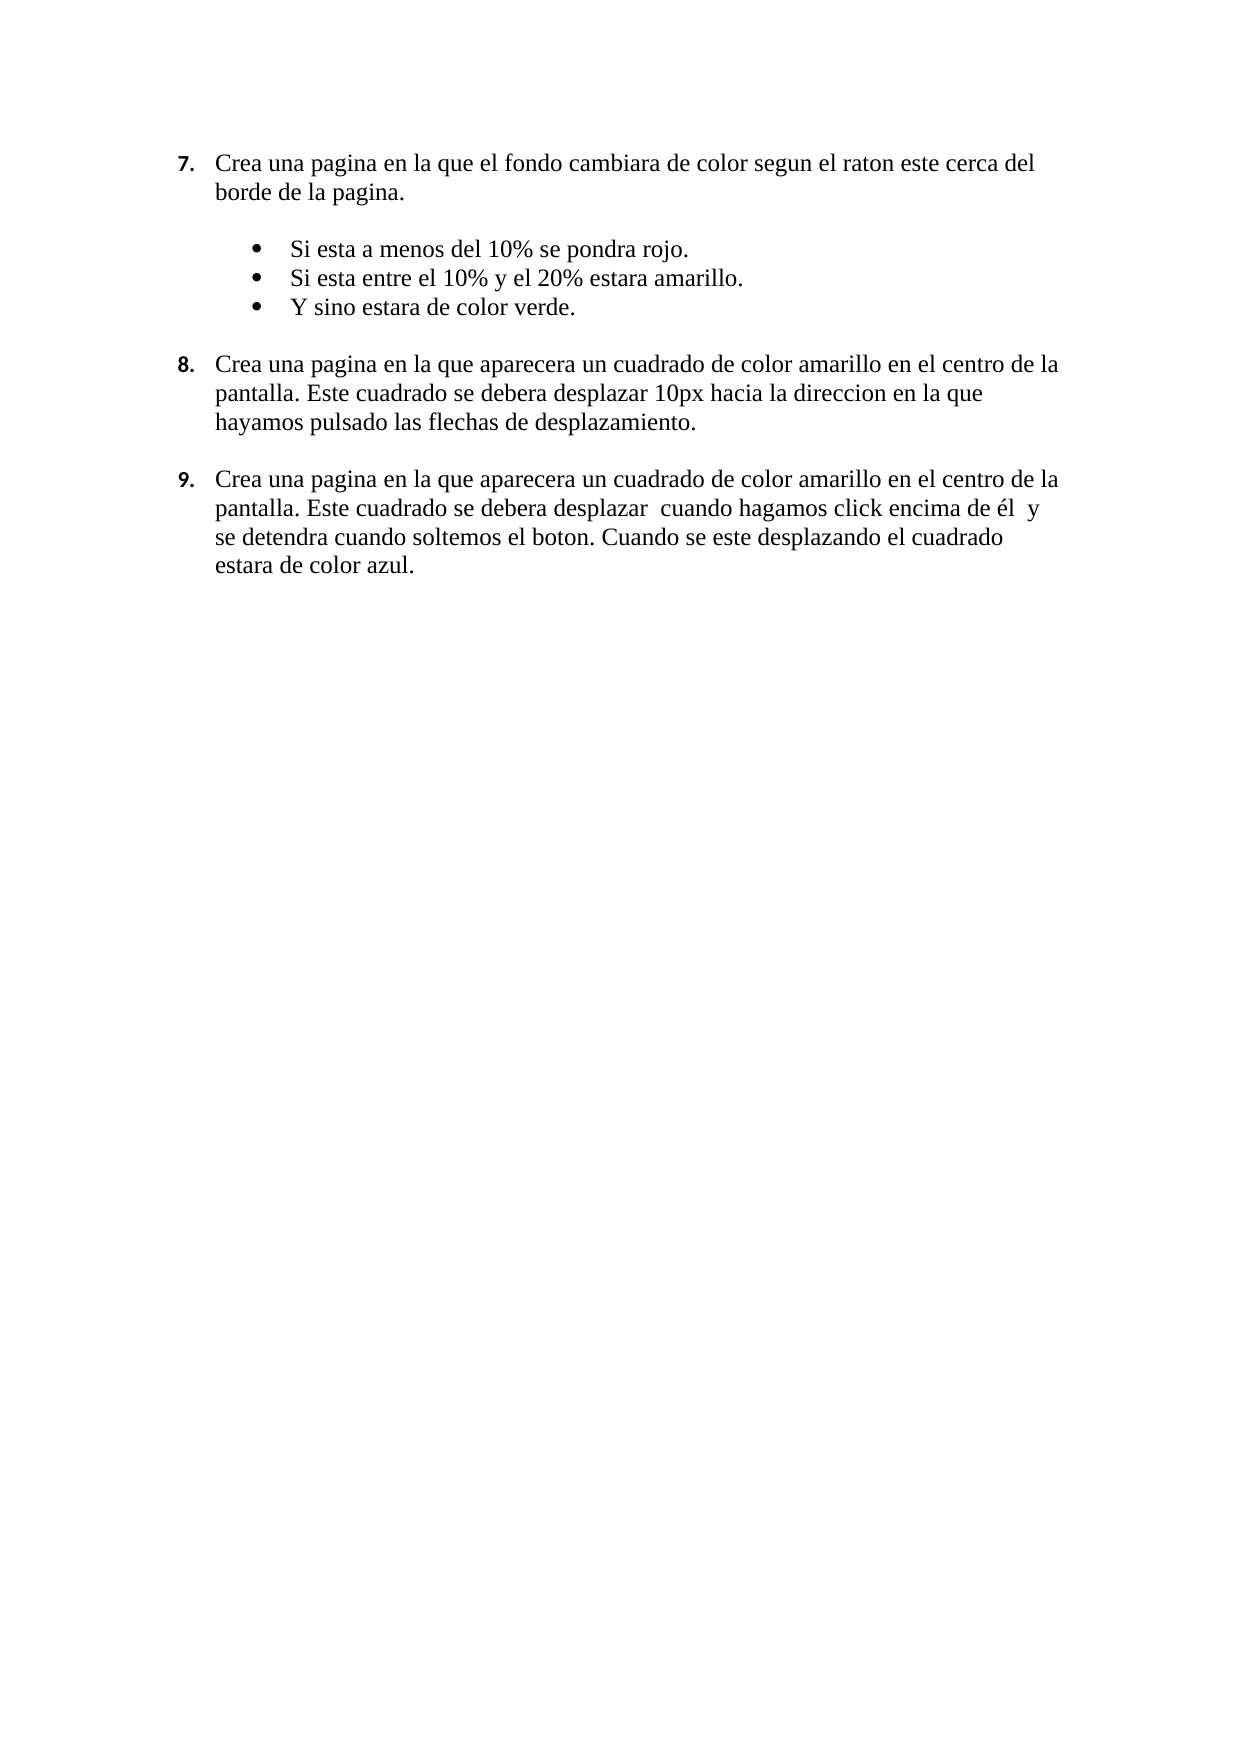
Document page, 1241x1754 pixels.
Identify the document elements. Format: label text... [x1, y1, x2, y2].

list Crea una pagina en la que el fondo cambiara de color segun el raton este cerca del borde de la pagina. [177, 148, 1063, 205]
list Y sino estara de color verde. [252, 292, 1063, 320]
list Crea una pagina en la que aparecera un cuadrado de color amarillo en el centro de la pantalla. Este cuadrado se debera desplazar cuando hagamos click encima de él y se detendra cuando soltemos el boton. Cuando se este desplazando el cuadrado estara de color azul. [177, 464, 1063, 579]
list Crea una pagina en la que aparecera un cuadrado de color amarillo en el centro de la pantalla. Este cuadrado se debera desplazar 10px hacia la direccion en la que hayamos pulsado las flechas de desplazamiento. [177, 349, 1063, 436]
list Si esta entre el 10% y el 20% estara amarillo. [252, 263, 1063, 292]
list Si esta a menos del 10% se pondra rojo. [252, 234, 1063, 263]
